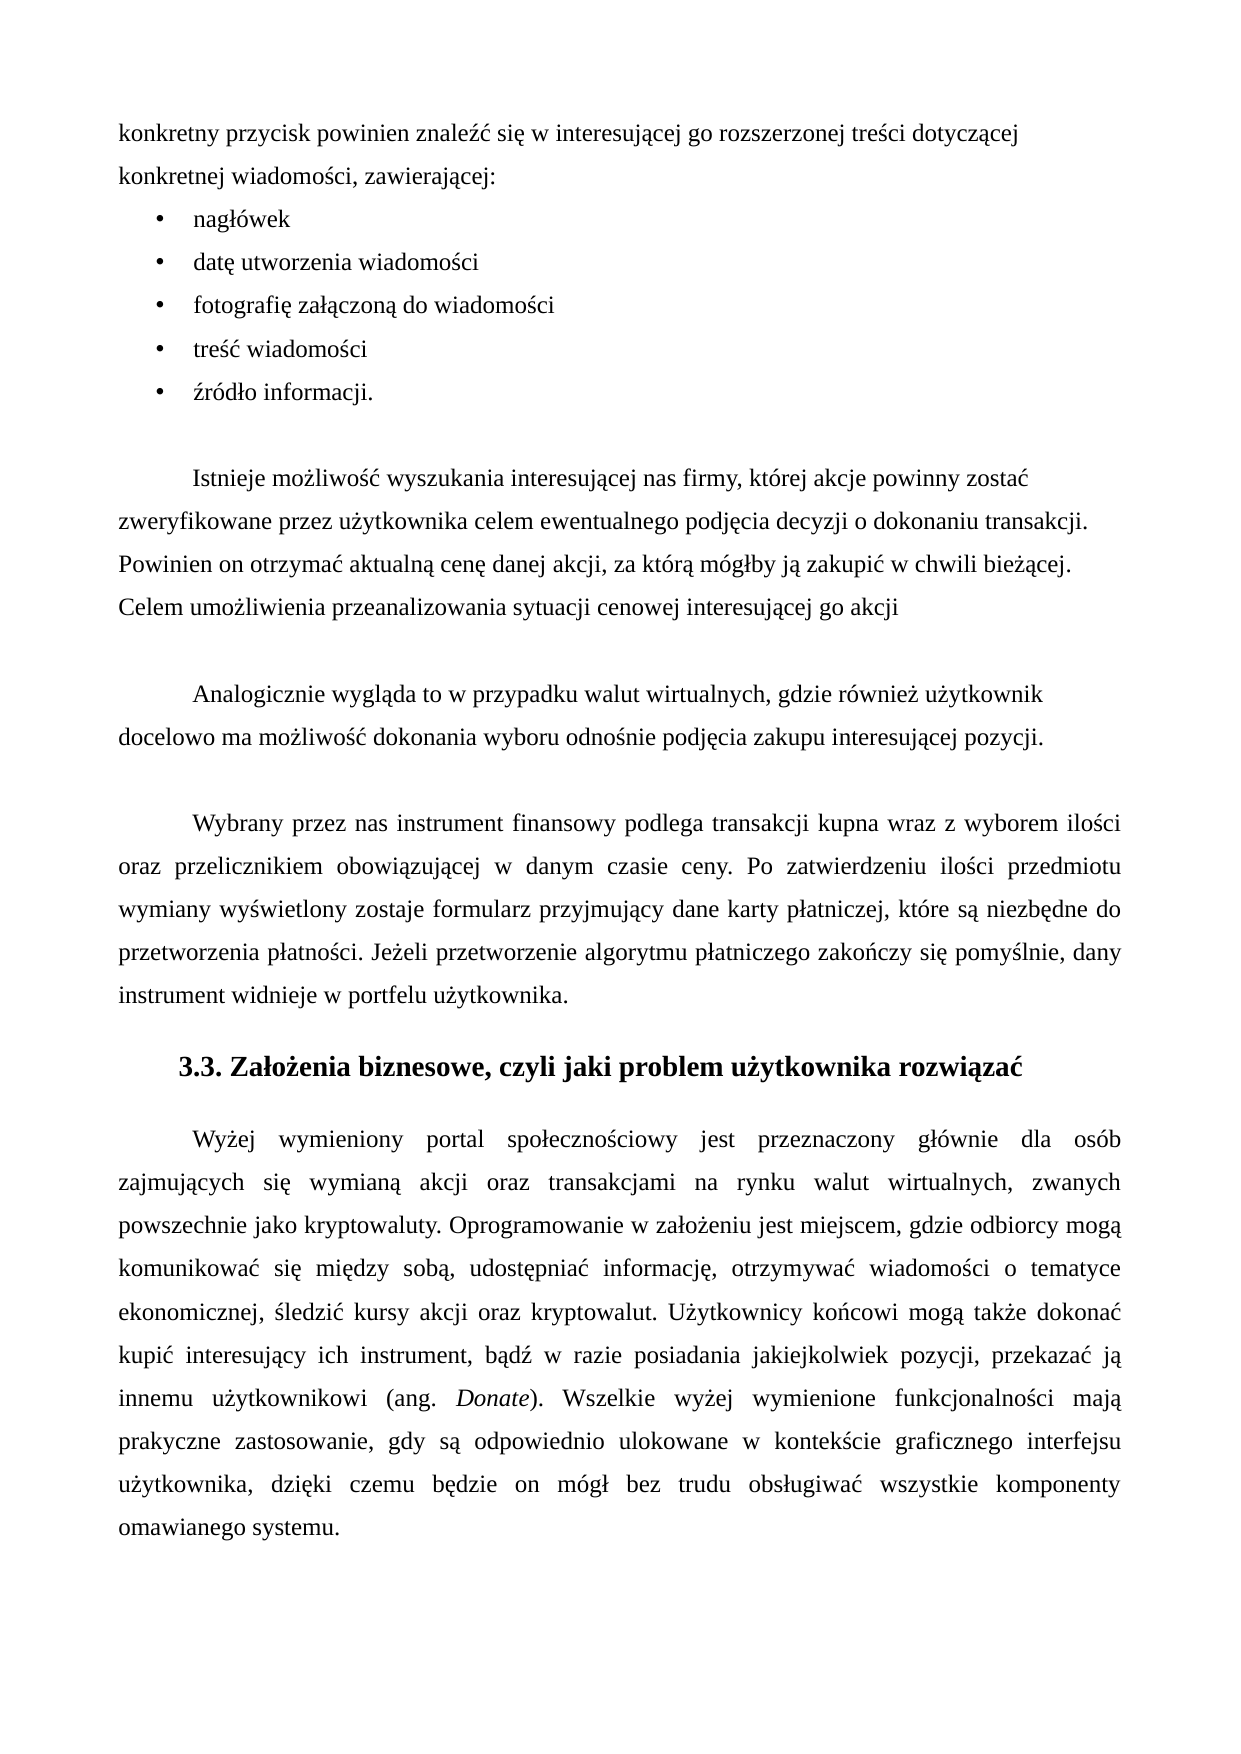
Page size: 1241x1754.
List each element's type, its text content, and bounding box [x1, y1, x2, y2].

list nagłówek [156, 204, 1122, 233]
text Analogicznie wygląda to w przypadku walut wirtualnych, gdzie również użytkownik docelowo ma możliwość dokonania wyboru odnośnie podjęcia zakupu interesującej pozycji. [118, 679, 1122, 751]
text konkretny przycisk powinien znaleźć się w interesującej go rozszerzonej treści dotyczącej konkretnej wiadomości, zawierającej: [118, 118, 1122, 190]
text Istnieje możliwość wyszukania interesującej nas firmy, której akcje powinny zostać zweryfikowane przez użytkownika celem ewentualnego podjęcia decyzji o dokonaniu transakcji. Powinien on otrzymać aktualną cenę danej akcji, za którą mógłby ją zakupić w chwili bieżącej. Celem umożliwienia przeanalizowania sytuacji cenowej interesującej go akcji [118, 463, 1122, 621]
list źródło informacji. [156, 377, 1122, 406]
text 3.3. Założenia biznesowe, czyli jaki problem użytkownika rozwiązać [178, 1049, 1122, 1082]
text Wybrany przez nas instrument finansowy podlega transakcji kupna wraz z wyborem ilości oraz przelicznikiem obowiązującej w danym czasie ceny. Po zatwierdzeniu ilości przedmiotu wymiany wyświetlony zostaje formularz przyjmujący dane karty płatniczej, które są niezbędne do przetworzenia płatności. Jeżeli przetworzenie algorytmu płatniczego zakończy się pomyślnie, dany instrument widnieje w portfelu użytkownika. [118, 808, 1122, 1009]
list datę utworzenia wiadomości [156, 247, 1122, 276]
list treść wiadomości [156, 334, 1122, 362]
text Wyżej wymieniony portal społecznościowy jest przeznaczony głównie dla osób zajmujących się wymianą akcji oraz transakcjami na rynku walut wirtualnych, zwanych powszechnie jako kryptowaluty. Oprogramowanie w założeniu jest miejscem, gdzie odbiorcy mogą komunikować się między sobą, udostępniać informację, otrzymywać wiadomości o tematyce ekonomicznej, śledzić kursy akcji oraz kryptowalut. Użytkownicy końcowi mogą także dokonać kupić interesujący ich instrument, bądź w razie posiadania jakiejkolwiek pozycji, przekazać ją innemu użytkownikowi (ang. Donate). Wszelkie wyżej wymienione funkcjonalności mają prakyczne zastosowanie, gdy są odpowiednio ulokowane w kontekście graficznego interfejsu użytkownika, dzięki czemu będzie on mógł bez trudu obsługiwać wszystkie komponenty omawianego systemu. [118, 1124, 1122, 1541]
list fotografię załączoną do wiadomości [156, 291, 1122, 319]
